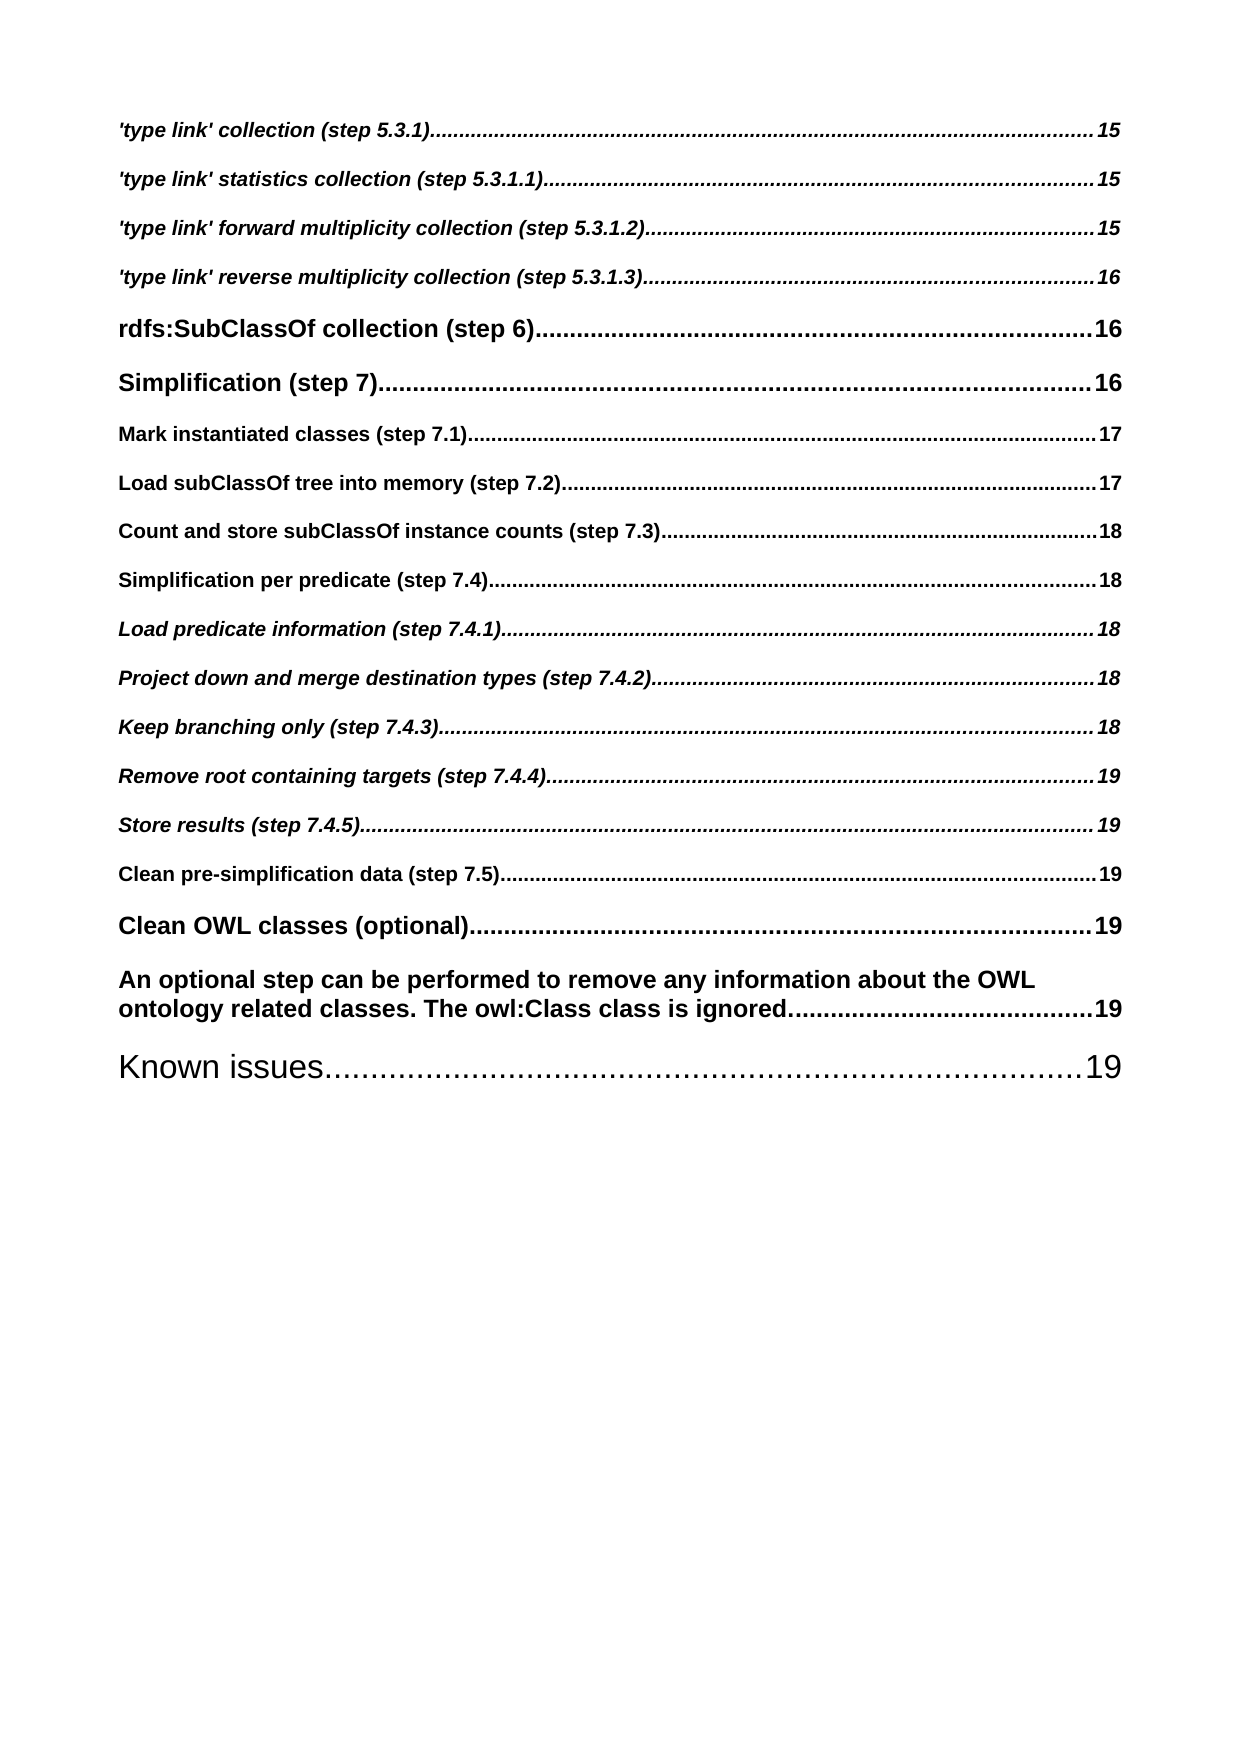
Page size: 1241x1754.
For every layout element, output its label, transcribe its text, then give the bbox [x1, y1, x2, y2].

subtitle 'type link' forward multiplicity collection (step 5.3.1.2) 15 [118, 216, 1122, 240]
subtitle Mark instantiated classes (step 7.1) 17 [118, 421, 1122, 445]
subtitle Known issues 19 [118, 1047, 1122, 1086]
subtitle Load predicate information (step 7.4.1) 18 [118, 617, 1122, 641]
subtitle Store results (step 7.4.5) 19 [118, 813, 1122, 837]
subtitle 'type link' statistics collection (step 5.3.1.1) 15 [118, 167, 1122, 191]
subtitle Load subClassOf tree into memory (step 7.2) 17 [118, 470, 1122, 494]
subtitle Clean pre-simplification data (step 7.5) 19 [118, 862, 1122, 886]
subtitle rdfs:SubClassOf collection (step 6) 16 [118, 314, 1122, 343]
subtitle Project down and merge destination types (step 7.4.2) 18 [118, 666, 1122, 690]
subtitle Count and store subClassOf instance counts (step 7.3) 18 [118, 519, 1122, 543]
subtitle Simplification per predicate (step 7.4) 18 [118, 568, 1122, 592]
subtitle 'type link' collection (step 5.3.1) 15 [118, 118, 1122, 142]
subtitle Simplification (step 7) 16 [118, 368, 1122, 396]
subtitle An optional step can be performed to remove any information about the OWL ontology related classes. The owl:Class class is ignored. 19 [118, 965, 1122, 1022]
subtitle Keep branching only (step 7.4.3) 18 [118, 715, 1122, 739]
subtitle 'type link' reverse multiplicity collection (step 5.3.1.3) 16 [118, 265, 1122, 289]
subtitle Clean OWL classes (optional) 19 [118, 911, 1122, 940]
subtitle Remove root containing targets (step 7.4.4) 19 [118, 764, 1122, 788]
